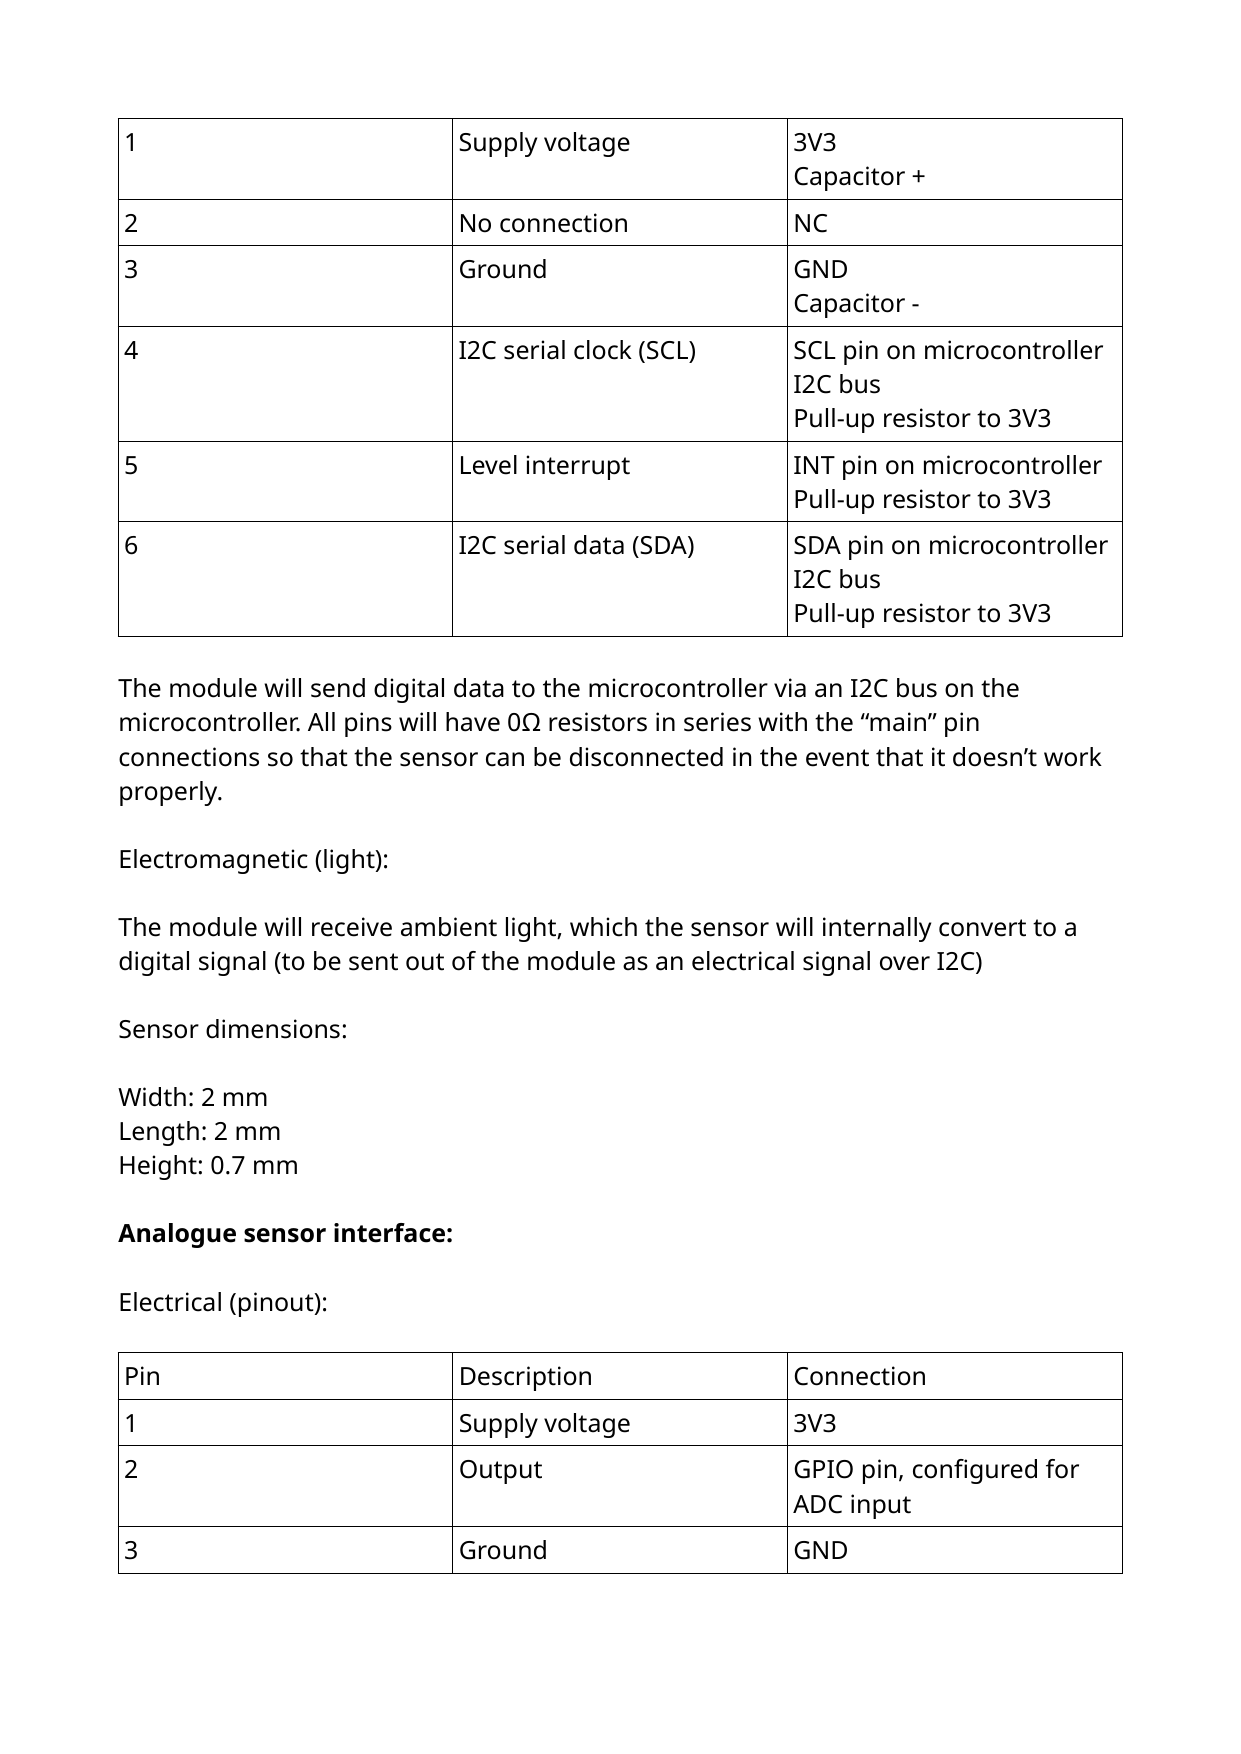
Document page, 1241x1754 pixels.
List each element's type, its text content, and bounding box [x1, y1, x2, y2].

table_cell I2C serial clock (SCL) [453, 327, 787, 441]
text The module will receive ambient light, which the sensor will internally convert to a digital signal (to be sent out of the module as an electrical signal over I2C) [118, 909, 1122, 978]
table_cell 1 [119, 1400, 452, 1445]
table_cell 4 [119, 327, 452, 441]
table_cell Level interrupt [453, 442, 787, 521]
table_cell No connection [453, 200, 787, 245]
text Electrical (pinout): [118, 1284, 1122, 1318]
table_cell Output [453, 1446, 787, 1526]
text Electromagnetic (light): [118, 841, 1122, 875]
text Sensor dimensions: [118, 1012, 1122, 1046]
text The module will send digital data to the microcontroller via an I2C bus on the microcontroller. All pins will have 0Ω resistors in series with the “main” pin connections so that the sensor can be disconnected in the event that it doesn’t work properly. [118, 671, 1122, 807]
table_cell 5 [119, 442, 452, 521]
table_cell GPIO pin, configured for ADC input [788, 1446, 1122, 1526]
table_header Connection [788, 1353, 1122, 1399]
text Height: 0.7 mm [118, 1148, 1122, 1182]
table_cell SDA pin on microcontroller I2C bus Pull-up resistor to 3V3 [788, 522, 1122, 636]
table_cell 2 [119, 1446, 452, 1526]
table_cell 2 [119, 200, 452, 245]
table_cell Supply voltage [453, 119, 787, 199]
table_cell 3 [119, 1527, 452, 1573]
table_header Description [453, 1353, 787, 1399]
table_cell INT pin on microcontroller Pull-up resistor to 3V3 [788, 442, 1122, 521]
table_header Pin [119, 1353, 452, 1399]
text Length: 2 mm [118, 1114, 1122, 1148]
table_cell 6 [119, 522, 452, 636]
table_cell SCL pin on microcontroller I2C bus Pull-up resistor to 3V3 [788, 327, 1122, 441]
table_cell GND [788, 1527, 1122, 1573]
text Analogue sensor interface: [118, 1216, 1122, 1250]
text Width: 2 mm [118, 1080, 1122, 1114]
table_cell 3V3 [788, 1400, 1122, 1445]
table_cell 3V3 Capacitor + [788, 119, 1122, 199]
table_cell I2C serial data (SDA) [453, 522, 787, 636]
table_cell 1 [119, 119, 452, 199]
table_cell NC [788, 200, 1122, 245]
table_cell Supply voltage [453, 1400, 787, 1445]
table_cell Ground [453, 246, 787, 326]
table_cell 3 [119, 246, 452, 326]
table_cell Ground [453, 1527, 787, 1573]
table_cell GND Capacitor - [788, 246, 1122, 326]
